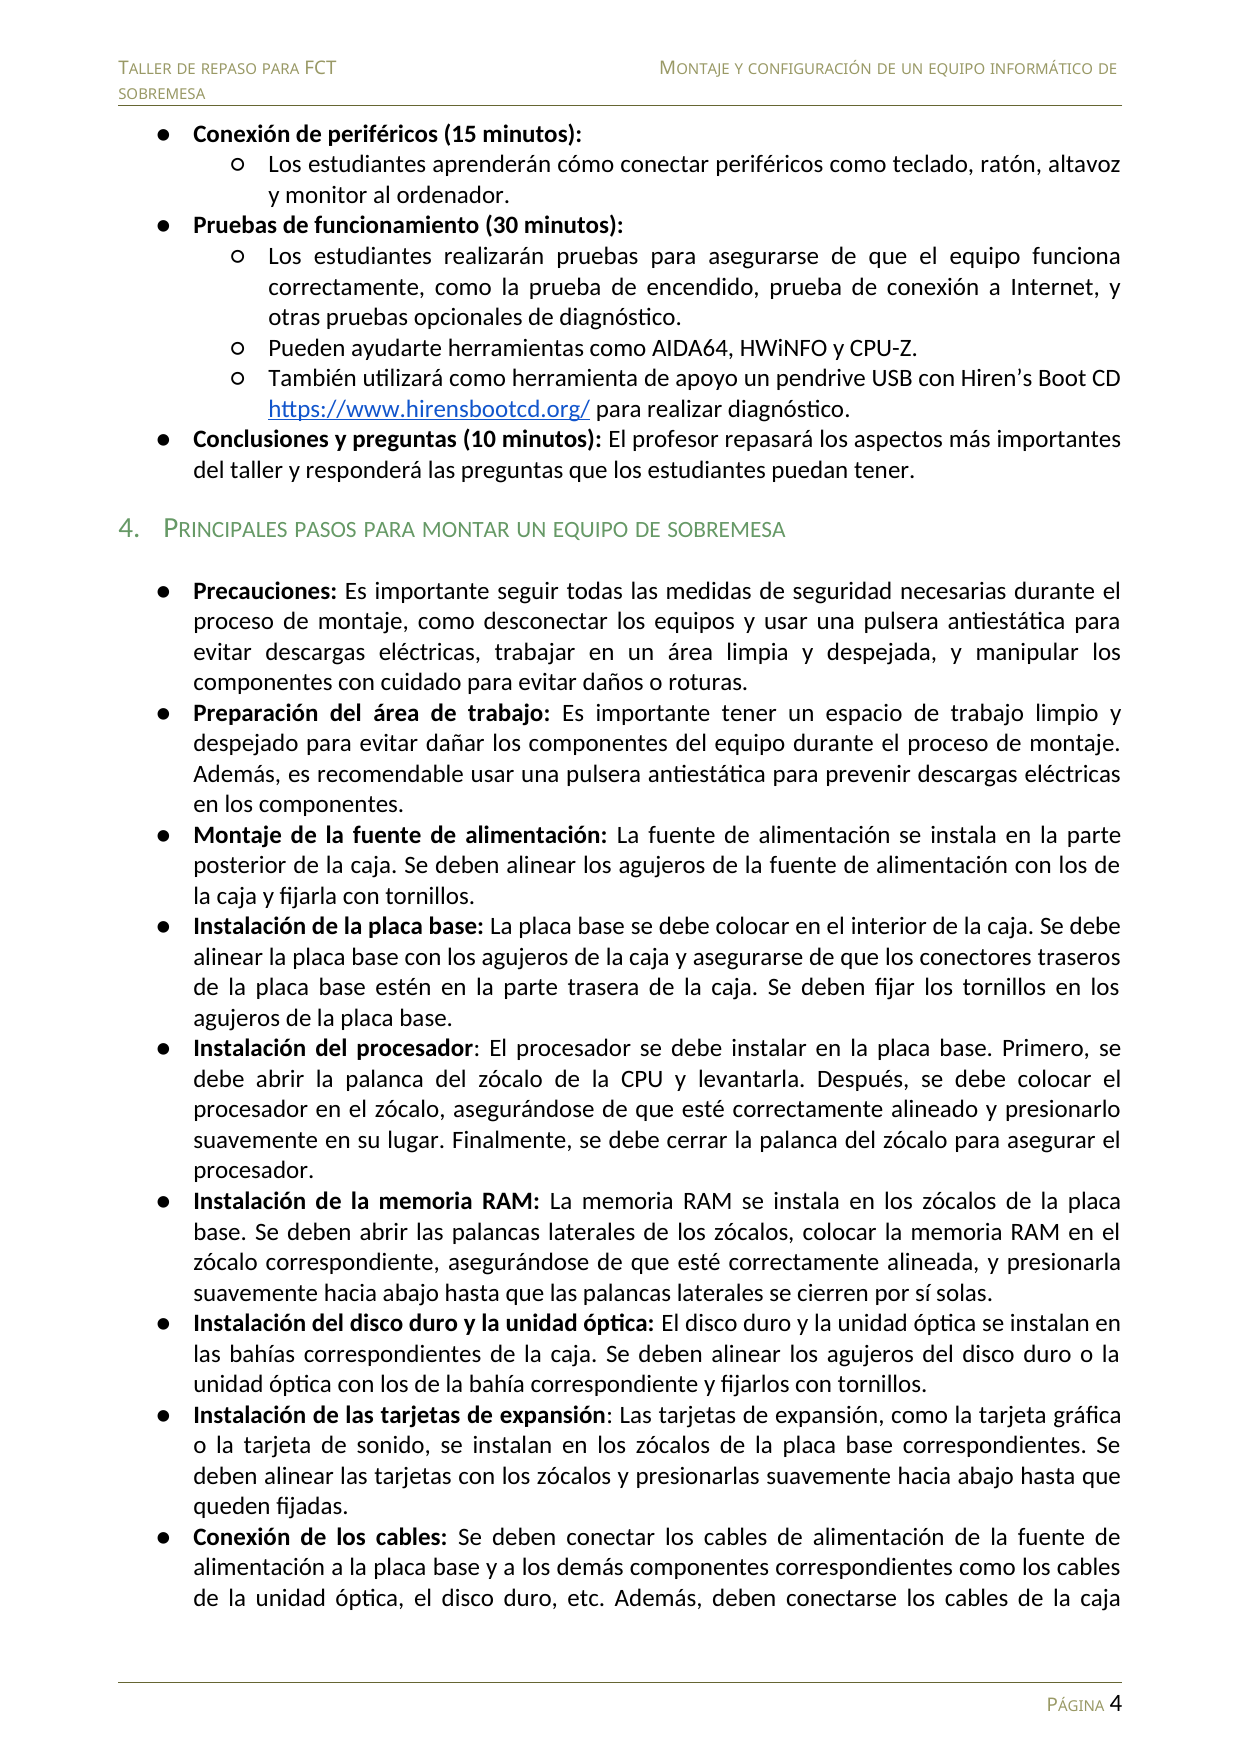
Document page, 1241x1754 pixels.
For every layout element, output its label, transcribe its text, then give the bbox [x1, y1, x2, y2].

list Conexión de periféricos (15 minutos): [156, 118, 1122, 148]
list Conclusiones y preguntas (10 minutos): El profesor repasará los aspectos más importantes del taller y responderá las preguntas que los estudiantes puedan tener. [156, 423, 1122, 484]
subtitle Principales pasos para montar un equipo de sobremesa [118, 509, 1122, 545]
list Instalación del procesador: El procesador se debe instalar en la placa base. Primero, se debe abrir la palanca del zócalo de la CPU y levantarla. Después, se debe colocar el procesador en el zócalo, asegurándose de que esté correctamente alineado y presionarlo suavemente en su lugar. Finalmente, se debe cerrar la palanca del zócalo para asegurar el procesador. [156, 1033, 1122, 1185]
list Montaje de la fuente de alimentación: La fuente de alimentación se instala en la parte posterior de la caja. Se deben alinear los agujeros de la fuente de alimentación con los de la caja y fijarla con tornillos. [156, 819, 1122, 911]
list Pueden ayudarte herramientas como AIDA64, HWiNFO y CPU-Z. [231, 332, 1122, 362]
list Preparación del área de trabajo: Es importante tener un espacio de trabajo limpio y despejado para evitar dañar los componentes del equipo durante el proceso de montaje. Además, es recomendable usar una pulsera antiestática para prevenir descargas eléctricas en los componentes. [156, 697, 1122, 819]
list Los estudiantes realizarán pruebas para asegurarse de que el equipo funciona correctamente, como la prueba de encendido, prueba de conexión a Internet, y otras pruebas opcionales de diagnóstico. [231, 240, 1122, 332]
list Conexión de los cables: Se deben conectar los cables de alimentación de la fuente de alimentación a la placa base y a los demás componentes correspondientes como los cables de la unidad óptica, el disco duro, etc. Además, deben conectarse los cables de la caja [156, 1521, 1122, 1612]
list Los estudiantes aprenderán cómo conectar periféricos como teclado, ratón, altavoz y monitor al ordenador. [231, 148, 1122, 209]
list También utilizará como herramienta de apoyo un pendrive USB con Hiren’s Boot CD https://www.hirensbootcd.org/ para realizar diagnóstico. [231, 362, 1122, 423]
list Instalación de las tarjetas de expansión: Las tarjetas de expansión, como la tarjeta gráfica o la tarjeta de sonido, se instalan en los zócalos de la placa base correspondientes. Se deben alinear las tarjetas con los zócalos y presionarlas suavemente hacia abajo hasta que queden fijadas. [156, 1399, 1122, 1521]
list Instalación del disco duro y la unidad óptica: El disco duro y la unidad óptica se instalan en las bahías correspondientes de la caja. Se deben alinear los agujeros del disco duro o la unidad óptica con los de la bahía correspondiente y fijarlos con tornillos. [156, 1307, 1122, 1399]
list Instalación de la memoria RAM: La memoria RAM se instala en los zócalos de la placa base. Se deben abrir las palancas laterales de los zócalos, colocar la memoria RAM en el zócalo correspondiente, asegurándose de que esté correctamente alineada, y presionarla suavemente hacia abajo hasta que las palancas laterales se cierren por sí solas. [156, 1185, 1122, 1307]
list Precauciones: Es importante seguir todas las medidas de seguridad necesarias durante el proceso de montaje, como desconectar los equipos y usar una pulsera antiestática para evitar descargas eléctricas, trabajar en un área limpia y despejada, y manipular los componentes con cuidado para evitar daños o roturas. [156, 575, 1122, 697]
list Pruebas de funcionamiento (30 minutos): [156, 209, 1122, 240]
list Instalación de la placa base: La placa base se debe colocar en el interior de la caja. Se debe alinear la placa base con los agujeros de la caja y asegurarse de que los conectores traseros de la placa base estén en la parte trasera de la caja. Se deben fijar los tornillos en los agujeros de la placa base. [156, 911, 1122, 1033]
